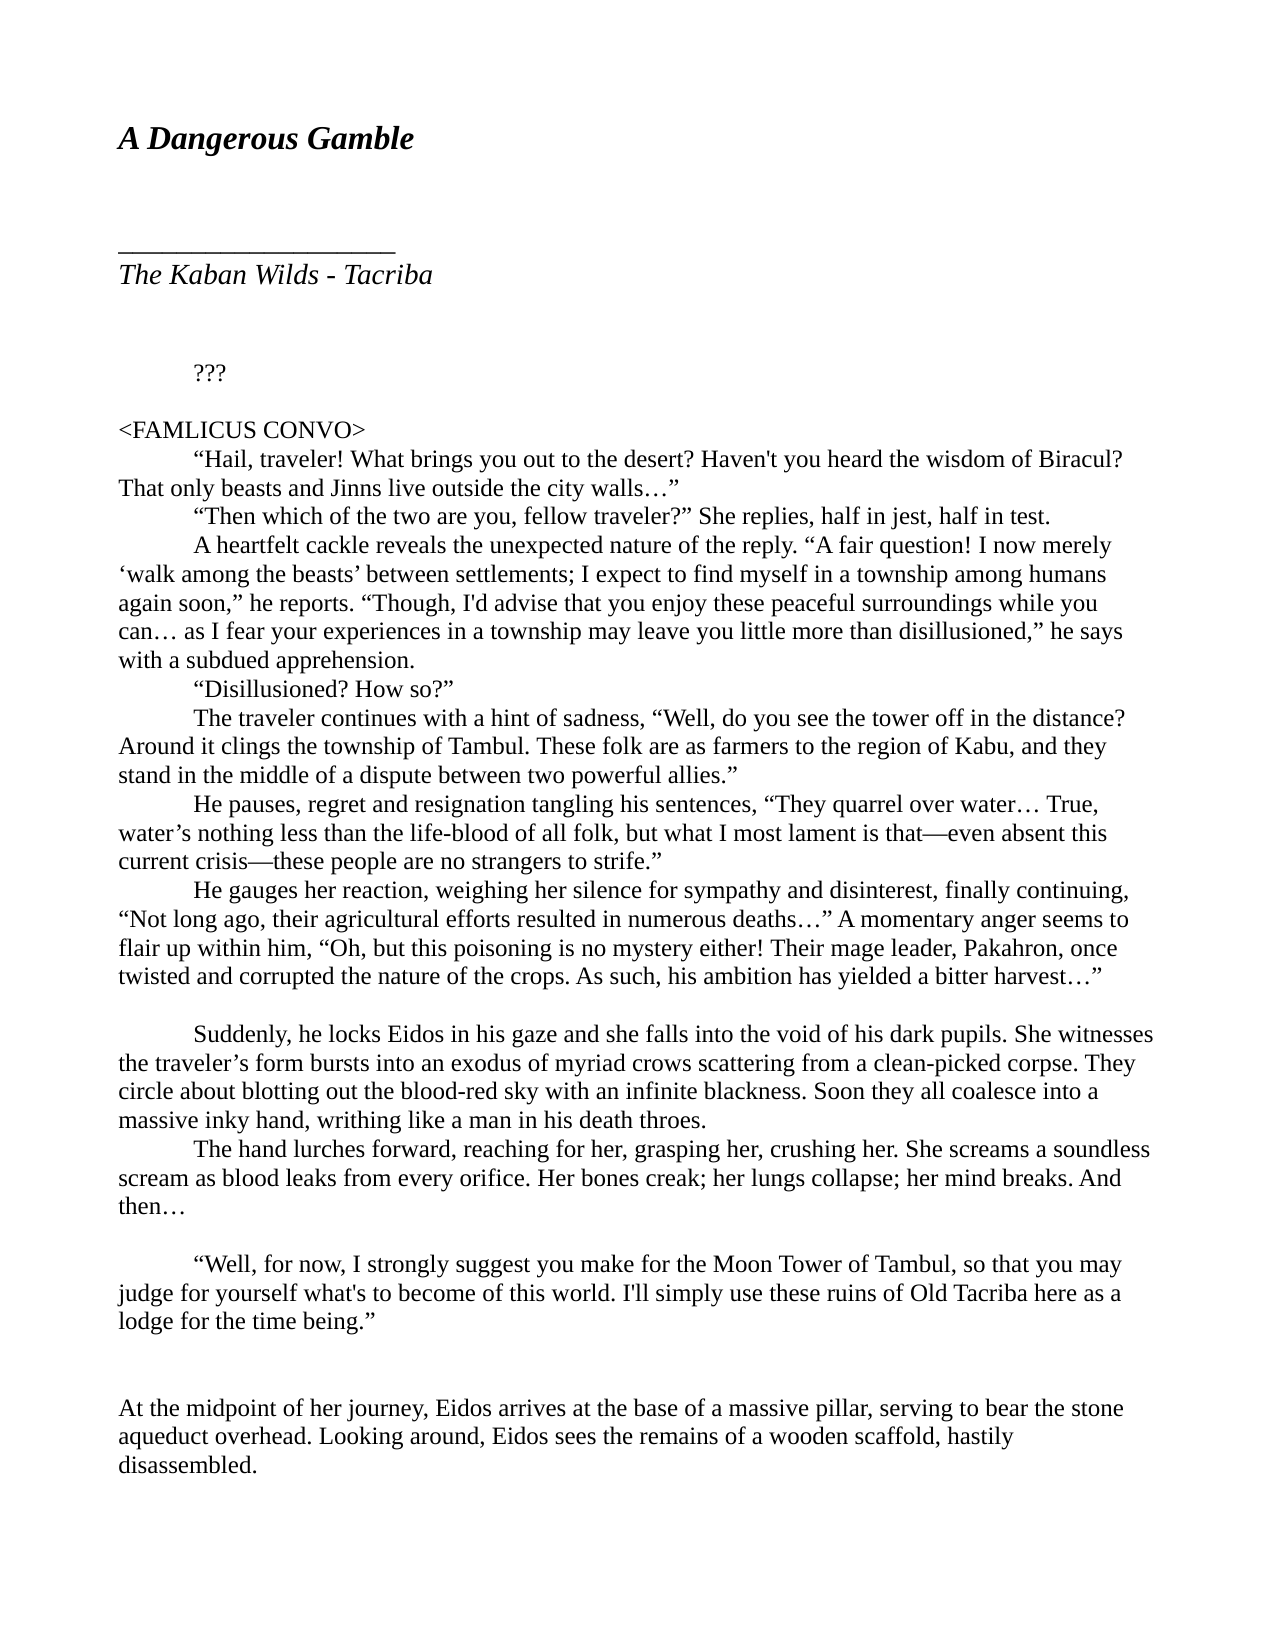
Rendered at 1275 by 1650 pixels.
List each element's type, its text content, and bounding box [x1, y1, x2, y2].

text “Well, for now, I strongly suggest you make for the Moon Tower of Tambul, so that you may judge for yourself what's to become of this world. I'll simply use these ruins of Old Tacriba here as a lodge for the time being.” [118, 1249, 1157, 1335]
text A heartfelt cackle reveals the unexpected nature of the reply. “A fair question! I now merely ‘walk among the beasts’ between settlements; I expect to find myself in a township among humans again soon,” he reports. “Though, I'd advise that you enjoy these peaceful surroundings while you can… as I fear your experiences in a township may leave you little more than disillusioned,” he says with a subdued apprehension. [118, 530, 1157, 674]
text ___________________ [118, 223, 1157, 257]
text A Dangerous Gamble [118, 118, 1157, 156]
text The Kaban Wilds - Tacriba [118, 257, 1157, 291]
text He gauges her reaction, weighing her silence for sympathy and disinterest, finally continuing, “Not long ago, their agricultural efforts resulted in numerous deaths…” A momentary anger seems to flair up within him, “Oh, but this poisoning is no mystery either! Their mage leader, Pakahron, once twisted and corrupted the nature of the crops. As such, his ambition has yielded a bitter harvest…” [118, 875, 1157, 990]
text At the midpoint of her journey, Eidos arrives at the base of a massive pillar, serving to bear the stone aqueduct overhead. Looking around, Eidos sees the remains of a wooden scaffold, hastily disassembled. [118, 1393, 1157, 1479]
text ??? [118, 358, 1157, 386]
text “Disillusioned? How so?” [118, 674, 1157, 703]
text “Hail, traveler! What brings you out to the desert? Haven't you heard the wisdom of Biracul? That only beasts and Jinns live outside the city walls…” [118, 444, 1157, 501]
text He pauses, regret and resignation tangling his sentences, “They quarrel over water… True, water’s nothing less than the life-blood of all folk, but what I most lament is that—even absent this current crisis—these people are no strangers to strife.” [118, 789, 1157, 875]
text The hand lurches forward, reaching for her, grasping her, crushing her. She screams a soundless scream as blood leaks from every orifice. Her bones creak; her lungs collapse; her mind breaks. And then… [118, 1134, 1157, 1220]
text Suddenly, he locks Eidos in his gaze and she falls into the void of his dark pupils. She witnesses the traveler’s form bursts into an exodus of myriad crows scattering from a clean-picked corpse. They circle about blotting out the blood-red sky with an infinite blackness. Soon they all coalesce into a massive inky hand, writhing like a man in his death throes. [118, 1019, 1157, 1134]
text <FAMLICUS CONVO> [118, 415, 1157, 444]
text The traveler continues with a hint of sadness, “Well, do you see the tower off in the distance? Around it clings the township of Tambul. These folk are as farmers to the region of Kabu, and they stand in the middle of a dispute between two powerful allies.” [118, 703, 1157, 789]
text “Then which of the two are you, fellow traveler?” She replies, half in jest, half in test. [118, 501, 1157, 530]
